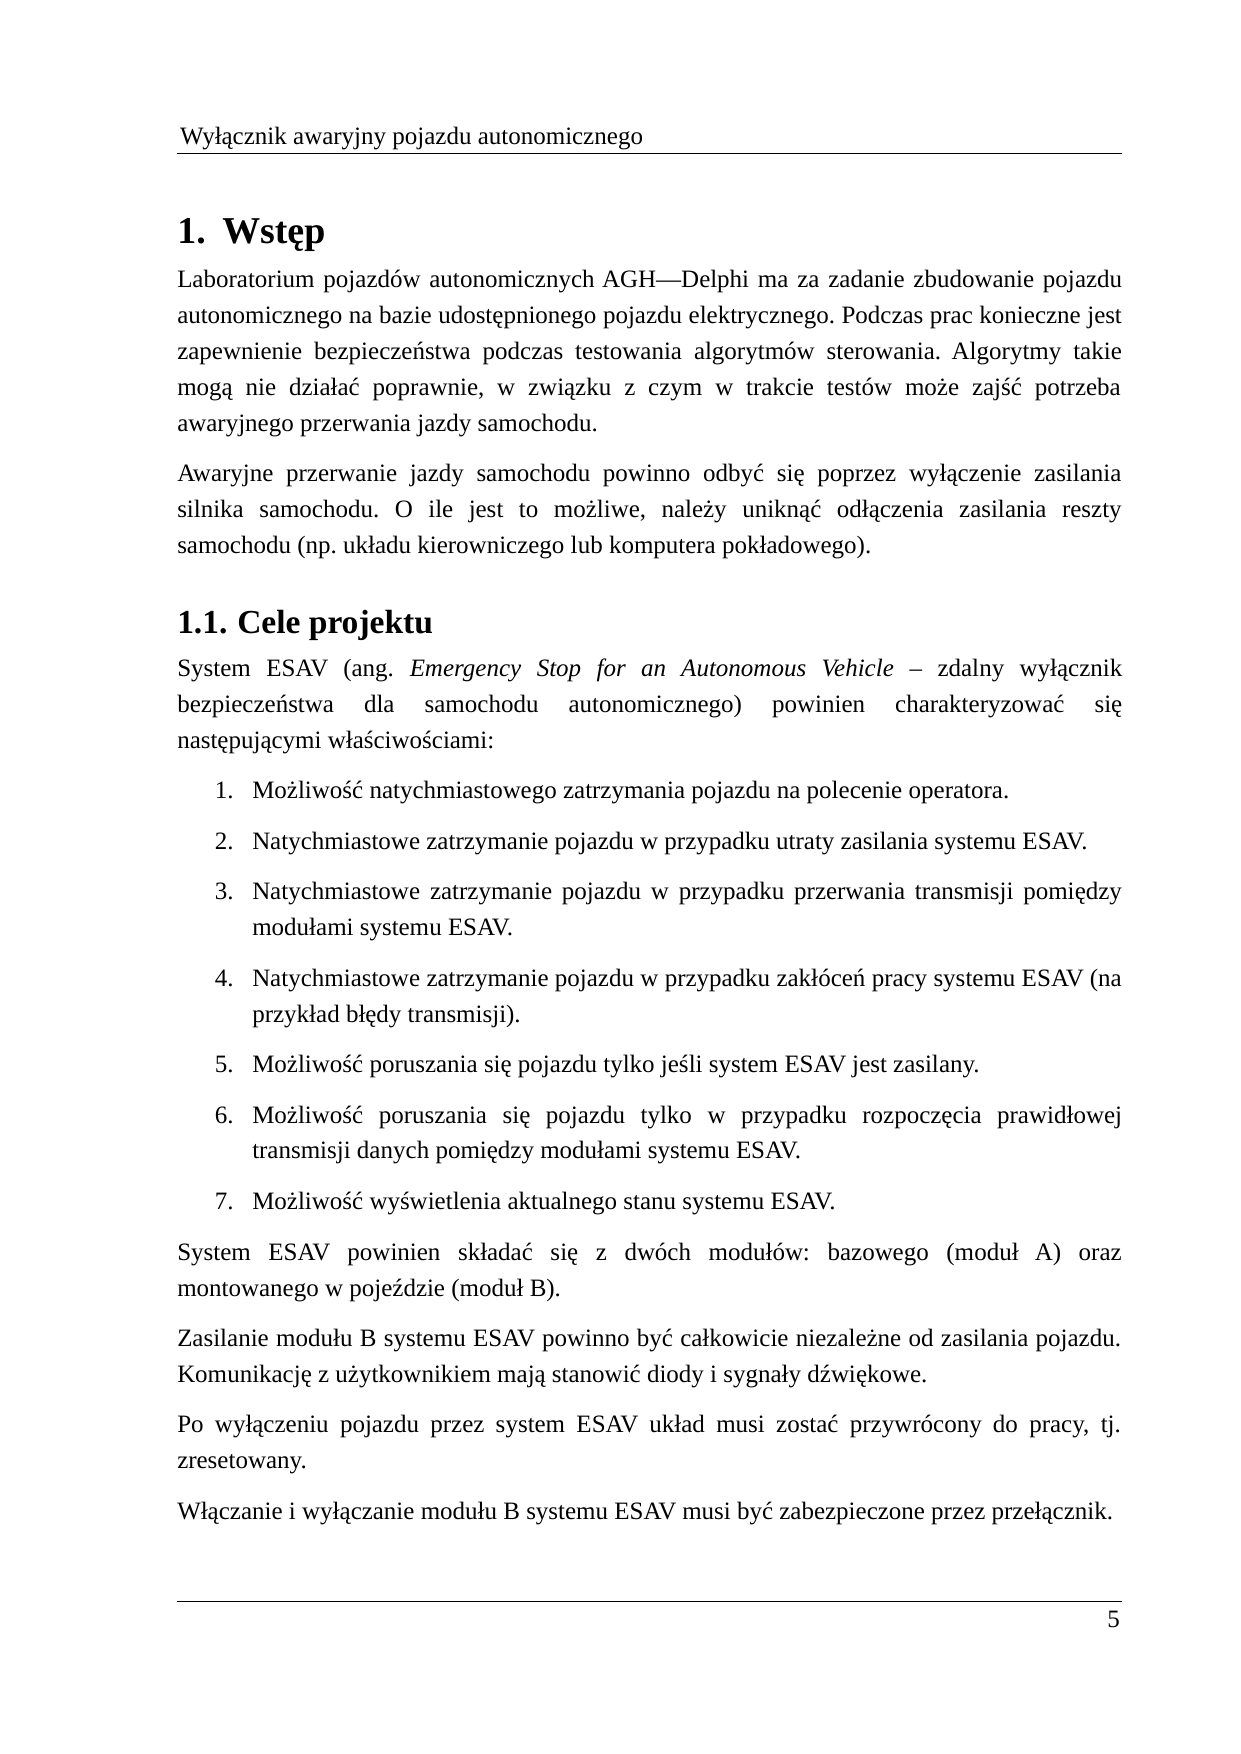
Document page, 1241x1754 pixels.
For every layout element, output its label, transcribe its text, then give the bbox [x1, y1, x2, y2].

list Możliwość wyświetlenia aktualnego stanu systemu ESAV. [214, 1186, 1122, 1215]
list Natychmiastowe zatrzymanie pojazdu w przypadku utraty zasilania systemu ESAV. [214, 826, 1122, 854]
text System ESAV (ang. Emergency Stop for an Autonomous Vehicle – zdalny wyłącznik bezpieczeństwa dla samochodu autonomicznego) powinien charakteryzować się następującymi właściwościami: [177, 653, 1122, 753]
subtitle Wstęp [177, 208, 1122, 252]
text Włączanie i wyłączanie modułu B systemu ESAV musi być zabezpieczone przez przełącznik. [177, 1496, 1122, 1525]
list Natychmiastowe zatrzymanie pojazdu w przypadku zakłóceń pracy systemu ESAV (na przykład błędy transmisji). [214, 963, 1122, 1027]
text Awaryjne przerwanie jazdy samochodu powinno odbyć się poprzez wyłączenie zasilania silnika samochodu. O ile jest to możliwe, należy uniknąć odłączenia zasilania reszty samochodu (np. układu kierowniczego lub komputera pokładowego). [177, 458, 1122, 559]
list Możliwość natychmiastowego zatrzymania pojazdu na polecenie operatora. [214, 775, 1122, 804]
text Zasilanie modułu B systemu ESAV powinno być całkowicie niezależne od zasilania pojazdu. Komunikację z użytkownikiem mają stanowić diody i sygnały dźwiękowe. [177, 1323, 1122, 1388]
subtitle Cele projektu [177, 602, 1122, 640]
list Możliwość poruszania się pojazdu tylko jeśli system ESAV jest zasilany. [214, 1049, 1122, 1078]
list Możliwość poruszania się pojazdu tylko w przypadku rozpoczęcia prawidłowej transmisji danych pomiędzy modułami systemu ESAV. [214, 1100, 1122, 1164]
text System ESAV powinien składać się z dwóch modułów: bazowego (moduł A) oraz montowanego w pojeździe (moduł B). [177, 1237, 1122, 1301]
text Po wyłączeniu pojazdu przez system ESAV układ musi zostać przywrócony do pracy, tj. zresetowany. [177, 1409, 1122, 1474]
text Laboratorium pojazdów autonomicznych AGH—Delphi ma za zadanie zbudowanie pojazdu autonomicznego na bazie udostępnionego pojazdu elektrycznego. Podczas prac konieczne jest zapewnienie bezpieczeństwa podczas testowania algorytmów sterowania. Algorytmy takie mogą nie działać poprawnie, w związku z czym w trakcie testów może zajść potrzeba awaryjnego przerwania jazdy samochodu. [177, 264, 1122, 437]
list Natychmiastowe zatrzymanie pojazdu w przypadku przerwania transmisji pomiędzy modułami systemu ESAV. [214, 876, 1122, 941]
